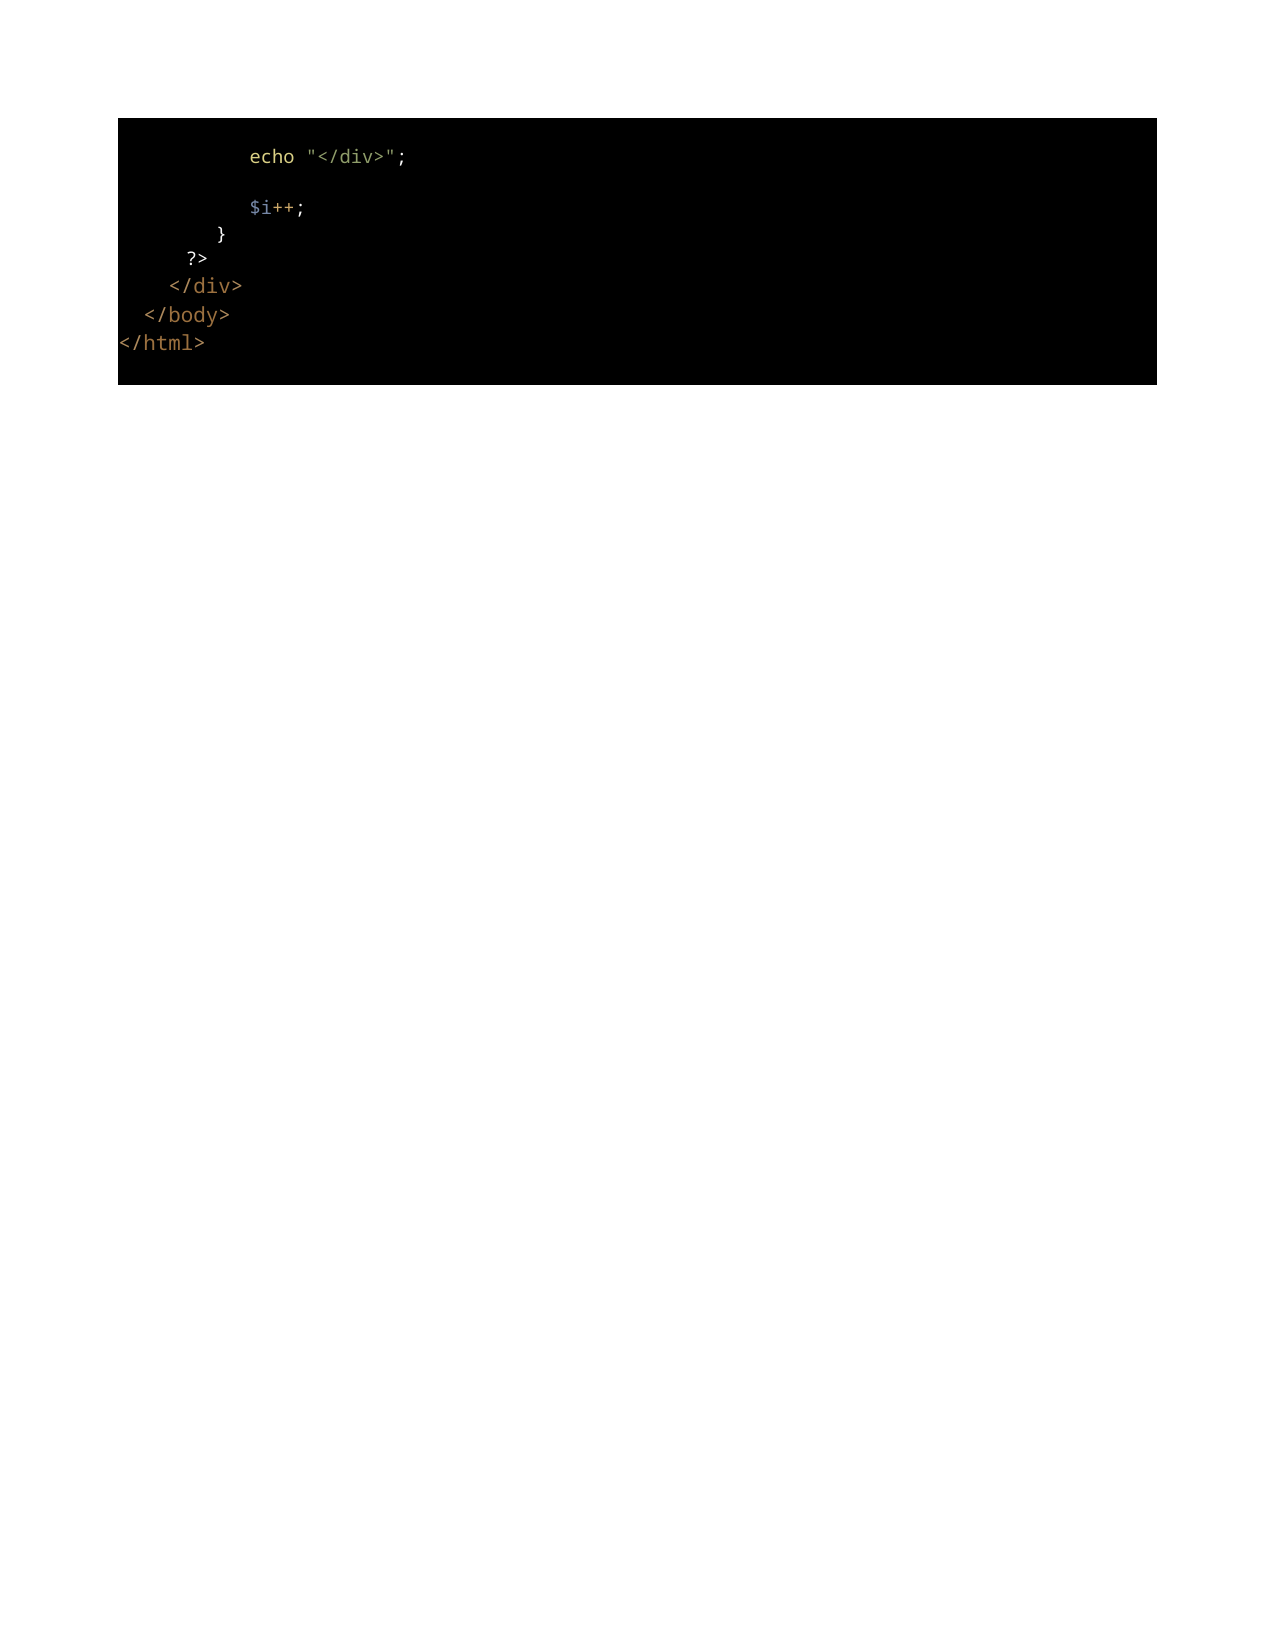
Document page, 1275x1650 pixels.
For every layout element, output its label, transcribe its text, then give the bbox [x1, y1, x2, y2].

text </body> [118, 300, 1157, 328]
text } [118, 220, 1157, 246]
text </div> [118, 271, 1157, 300]
text </html> [118, 328, 1157, 357]
text $i++; [118, 195, 1157, 220]
text ?> [118, 246, 1157, 271]
text echo "</div>"; [118, 144, 1157, 169]
